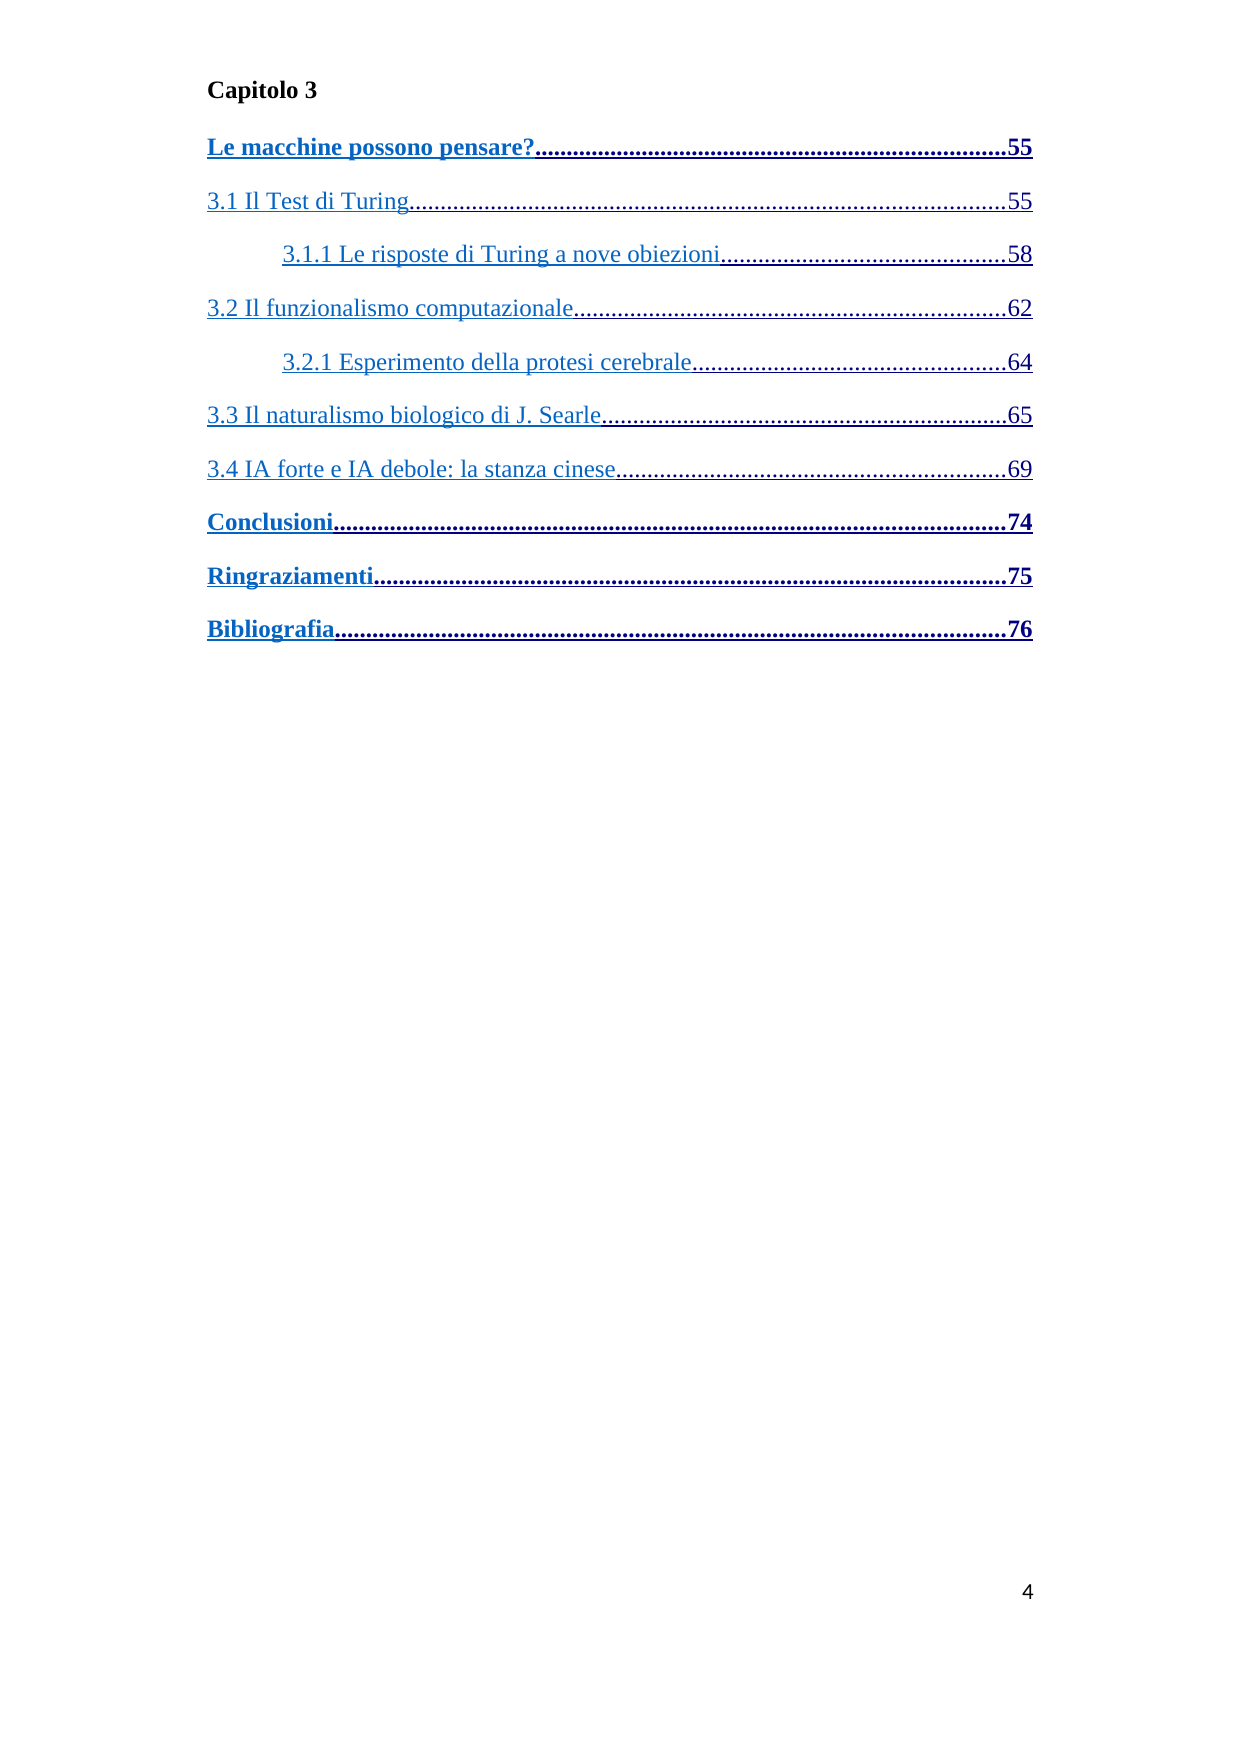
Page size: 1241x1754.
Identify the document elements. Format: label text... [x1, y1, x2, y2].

text 3.2 Il funzionalismo computazionale 62 [207, 293, 1033, 318]
text 3.2.1 Esperimento della protesi cerebrale 64 [253, 347, 1033, 375]
text 3.1.1 Le risposte di Turing a nove obiezioni 58 [253, 239, 1033, 268]
text 3.4 IA forte e IA debole: la stanza cinese 69 [207, 454, 1033, 479]
text Capitolo 3 [207, 75, 1033, 104]
text Le macchine possono pensare? 55 [207, 132, 1033, 157]
text 3.1 Il Test di Turing 55 [207, 186, 1033, 211]
text Conclusioni 74 [207, 507, 1033, 532]
text 3.3 Il naturalismo biologico di J. Searle 65 [207, 400, 1033, 425]
text Ringraziamenti 75 [207, 561, 1033, 586]
text Bibliografia 76 [207, 614, 1033, 639]
